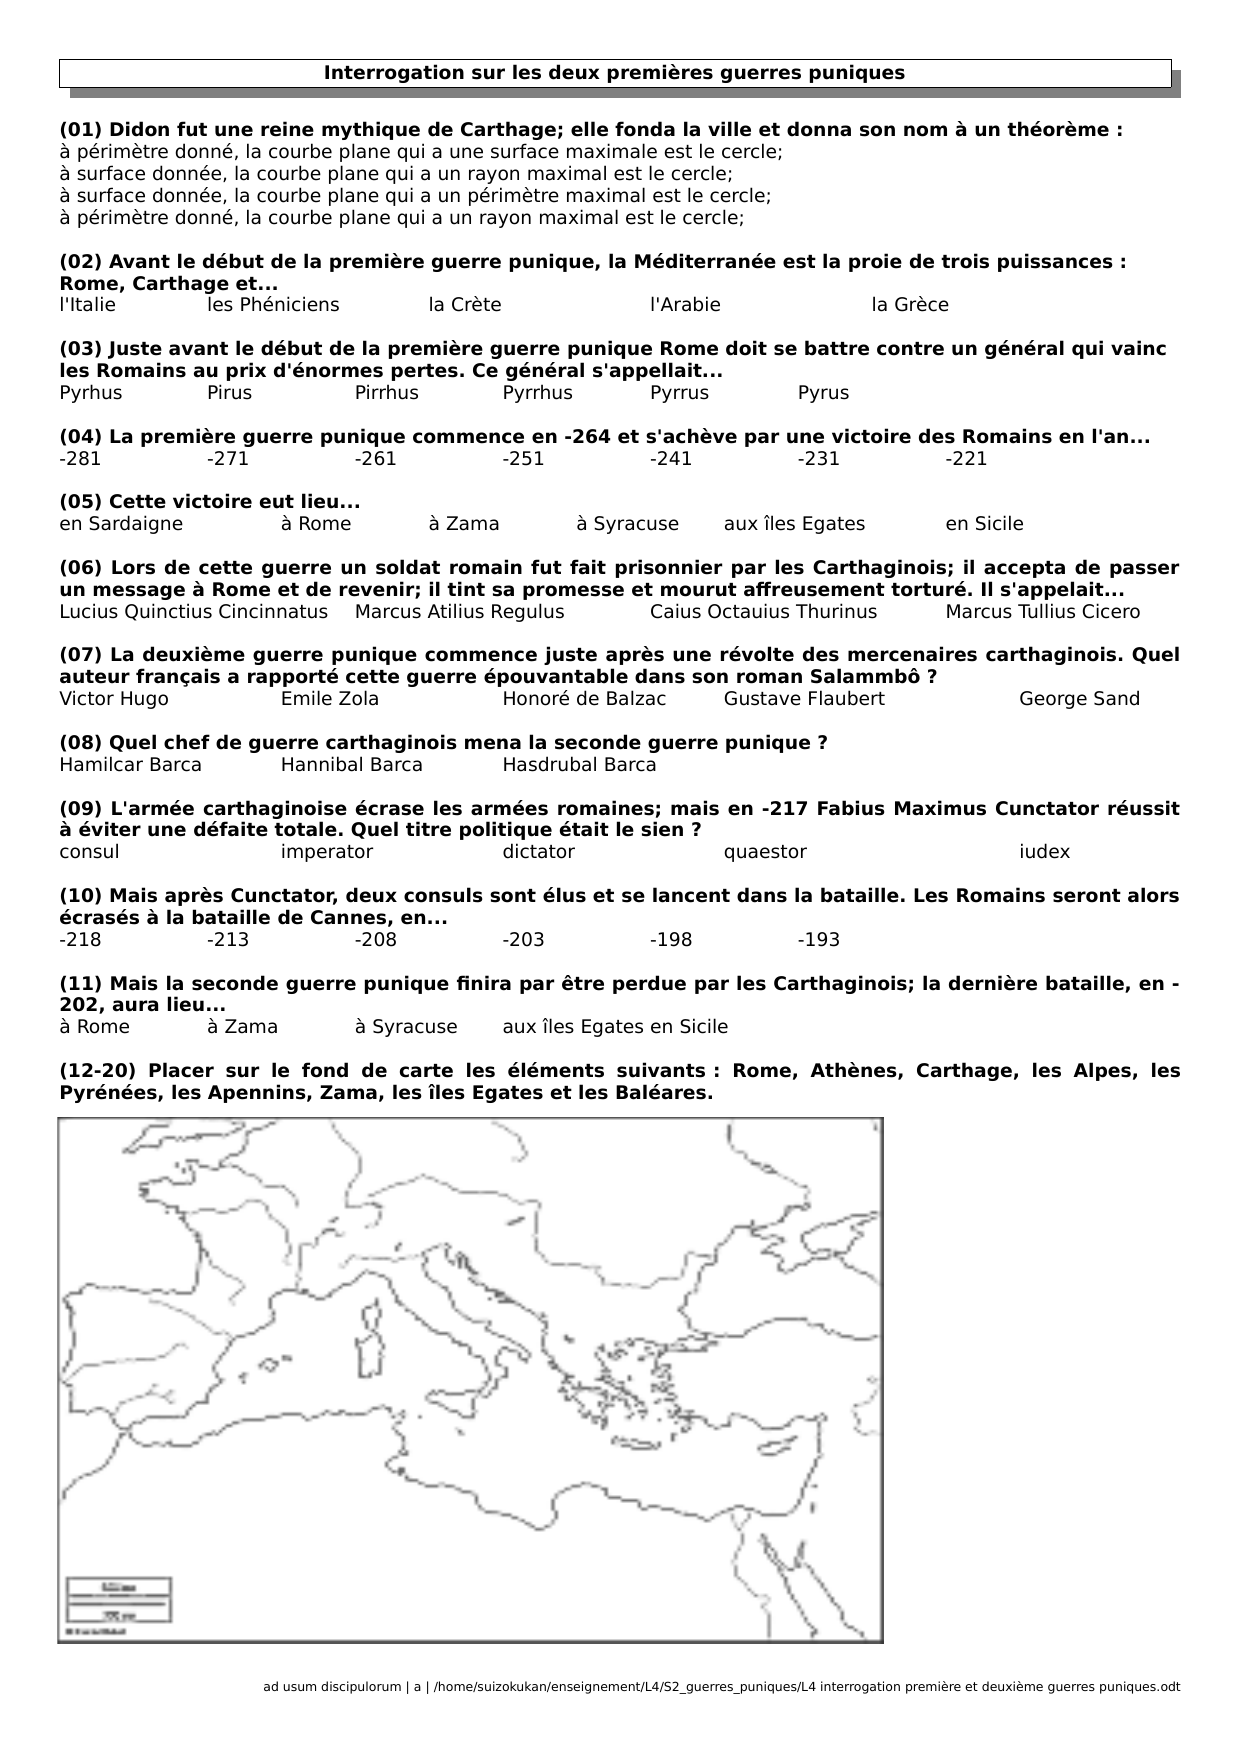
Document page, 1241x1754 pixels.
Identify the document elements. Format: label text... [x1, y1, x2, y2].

text en Sardaigne à Rome à Zama à Syracuse aux îles Egates en Sicile [59, 513, 1181, 535]
text à Rome à Zama à Syracuse aux îles Egates en Sicile [59, 1016, 1181, 1038]
text (12-20) Placer sur le fond de carte les éléments suivants : Rome, Athènes, Carthage, les Alpes, les Pyrénées, les Apennins, Zama, les îles Egates et les Baléares. [59, 1060, 1181, 1104]
text (10) Mais après Cunctator, deux consuls sont élus et se lancent dans la bataille. Les Romains seront alors écrasés à la bataille de Cannes, en... [59, 885, 1181, 929]
text Victor Hugo Emile Zola Honoré de Balzac Gustave Flaubert George Sand [59, 688, 1181, 710]
text Lucius Quinctius Cincinnatus Marcus Atilius Regulus Caius Octauius Thurinus Marcus Tullius Cicero [59, 601, 1181, 623]
text Interrogation sur les deux premières guerres puniques [60, 60, 1171, 87]
text (02) Avant le début de la première guerre punique, la Méditerranée est la proie de trois puissances : Rome, Carthage et... [59, 251, 1181, 294]
text à périmètre donné, la courbe plane qui a une surface maximale est le cercle; [59, 141, 1181, 163]
text à périmètre donné, la courbe plane qui a un rayon maximal est le cercle; [59, 207, 1181, 229]
text (06) Lors de cette guerre un soldat romain fut fait prisonnier par les Carthaginois; il accepta de passer un message à Rome et de revenir; il tint sa promesse et mourut affreusement torturé. Il s'appelait... [59, 557, 1181, 601]
text (05) Cette victoire eut lieu... [59, 491, 1181, 513]
text l'Italie les Phéniciens la Crète l'Arabie la Grèce [59, 294, 1181, 316]
text (04) La première guerre punique commence en -264 et s'achève par une victoire des Romains en l'an... [59, 426, 1181, 448]
text consul imperator dictator quaestor iudex [59, 841, 1181, 863]
text -218 -213 -208 -203 -198 -193 [59, 929, 1181, 951]
text (08) Quel chef de guerre carthaginois mena la seconde guerre punique ? [59, 732, 1181, 754]
text Hamilcar Barca Hannibal Barca Hasdrubal Barca [59, 754, 1181, 776]
text (11) Mais la seconde guerre punique finira par être perdue par les Carthaginois; la dernière bataille, en -202, aura lieu... [59, 973, 1181, 1016]
text à surface donnée, la courbe plane qui a un rayon maximal est le cercle; [59, 163, 1181, 185]
text (03) Juste avant le début de la première guerre punique Rome doit se battre contre un général qui vainc les Romains au prix d'énormes pertes. Ce général s'appellait... [59, 338, 1181, 382]
picture [57, 1117, 884, 1644]
text -281 -271 -261 -251 -241 -231 -221 [59, 448, 1181, 469]
text (09) L'armée carthaginoise écrase les armées romaines; mais en -217 Fabius Maximus Cunctator réussit à éviter une défaite totale. Quel titre politique était le sien ? [59, 798, 1181, 841]
text (07) La deuxième guerre punique commence juste après une révolte des mercenaires carthaginois. Quel auteur français a rapporté cette guerre épouvantable dans son roman Salammbô ? [59, 644, 1181, 688]
text Pyrhus Pirus Pirrhus Pyrrhus Pyrrus Pyrus [59, 382, 1181, 404]
text à surface donnée, la courbe plane qui a un périmètre maximal est le cercle; [59, 185, 1181, 207]
text (01) Didon fut une reine mythique de Carthage; elle fonda la ville et donna son nom à un théorème : [59, 119, 1181, 141]
